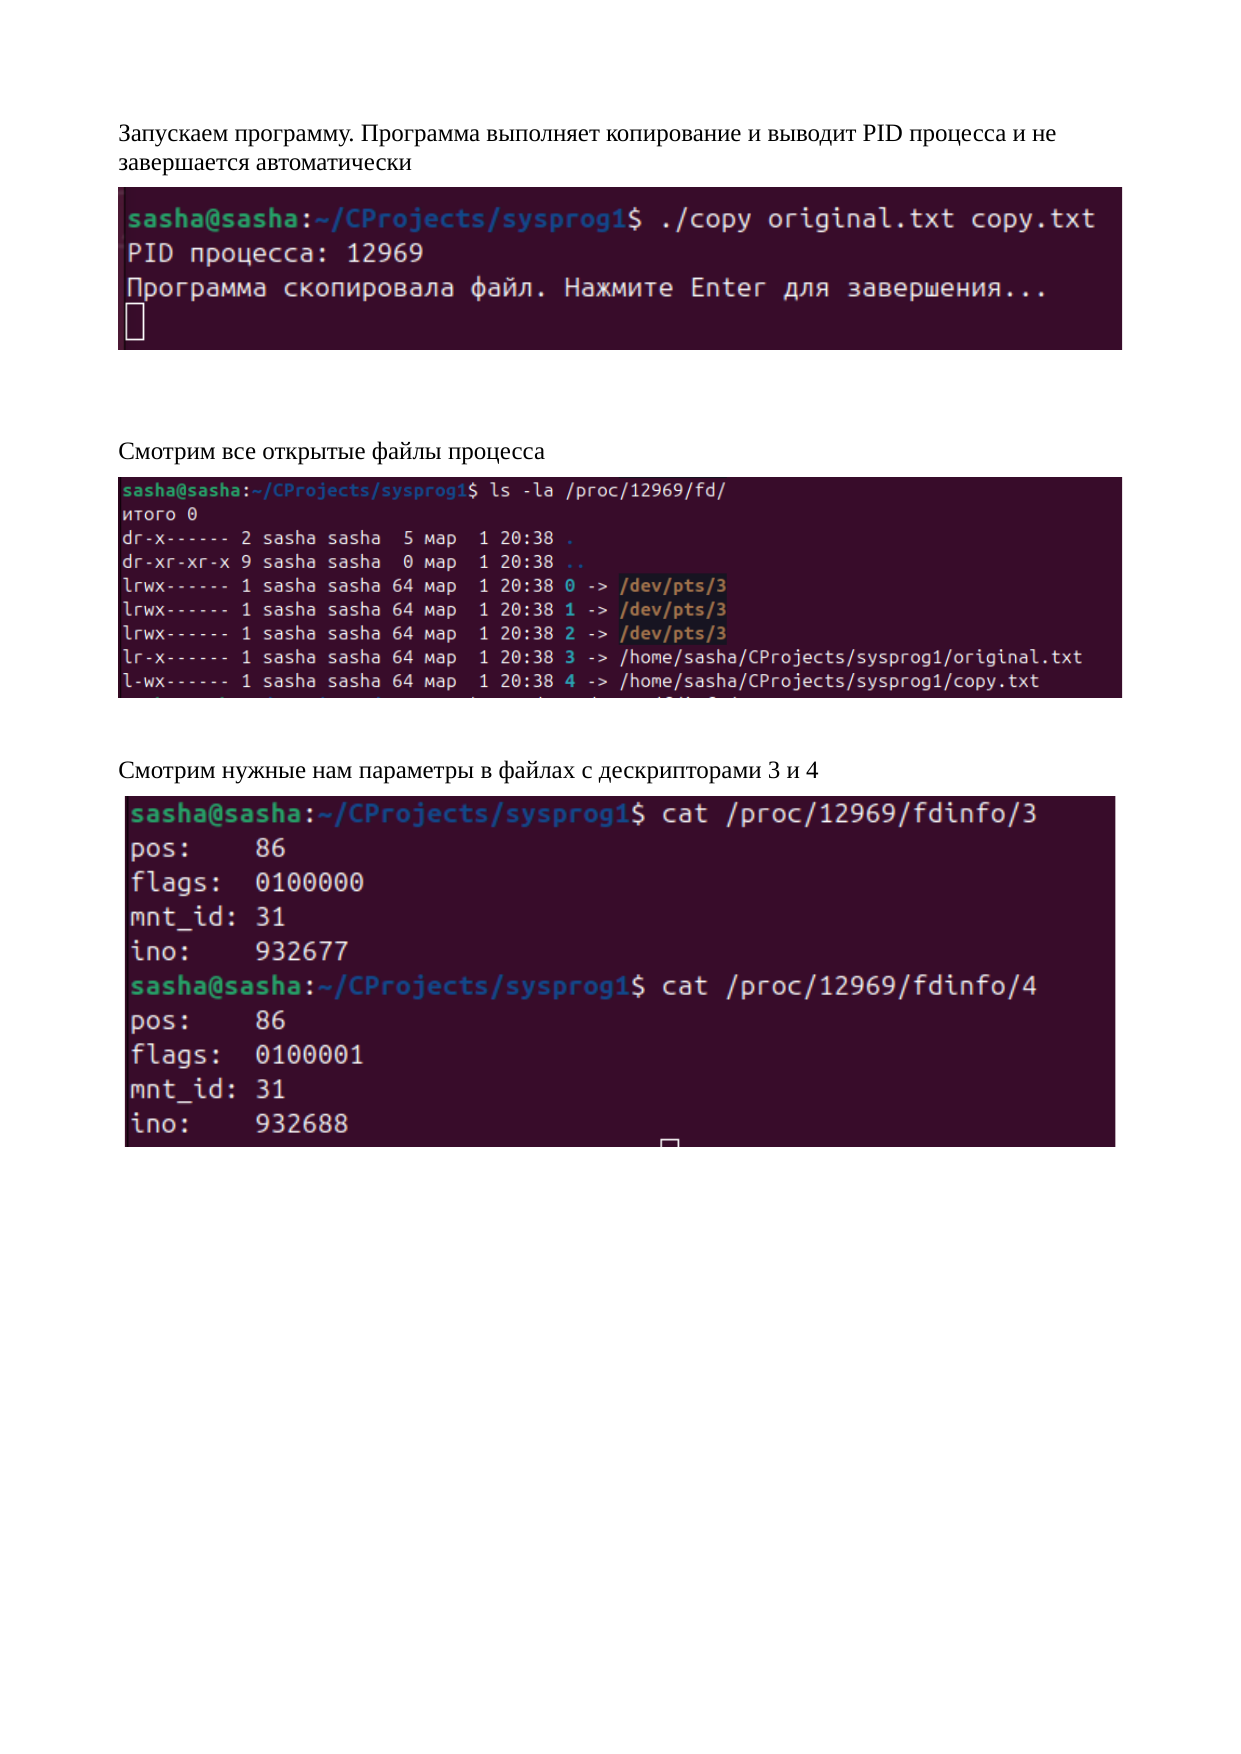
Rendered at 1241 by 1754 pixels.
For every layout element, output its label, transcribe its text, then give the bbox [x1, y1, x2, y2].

text Смотрим все открытые файлы процесса [118, 436, 1122, 477]
picture [118, 477, 1123, 698]
picture [118, 187, 1123, 350]
text [118, 698, 1122, 726]
text Запускаем программу. Программа выполняет копирование и выводит PID процесса и не завершается автоматически [118, 118, 1122, 176]
text Смотрим нужные нам параметры в файлах с дескрипторами 3 и 4 [118, 755, 1122, 784]
picture [124, 796, 1116, 1147]
